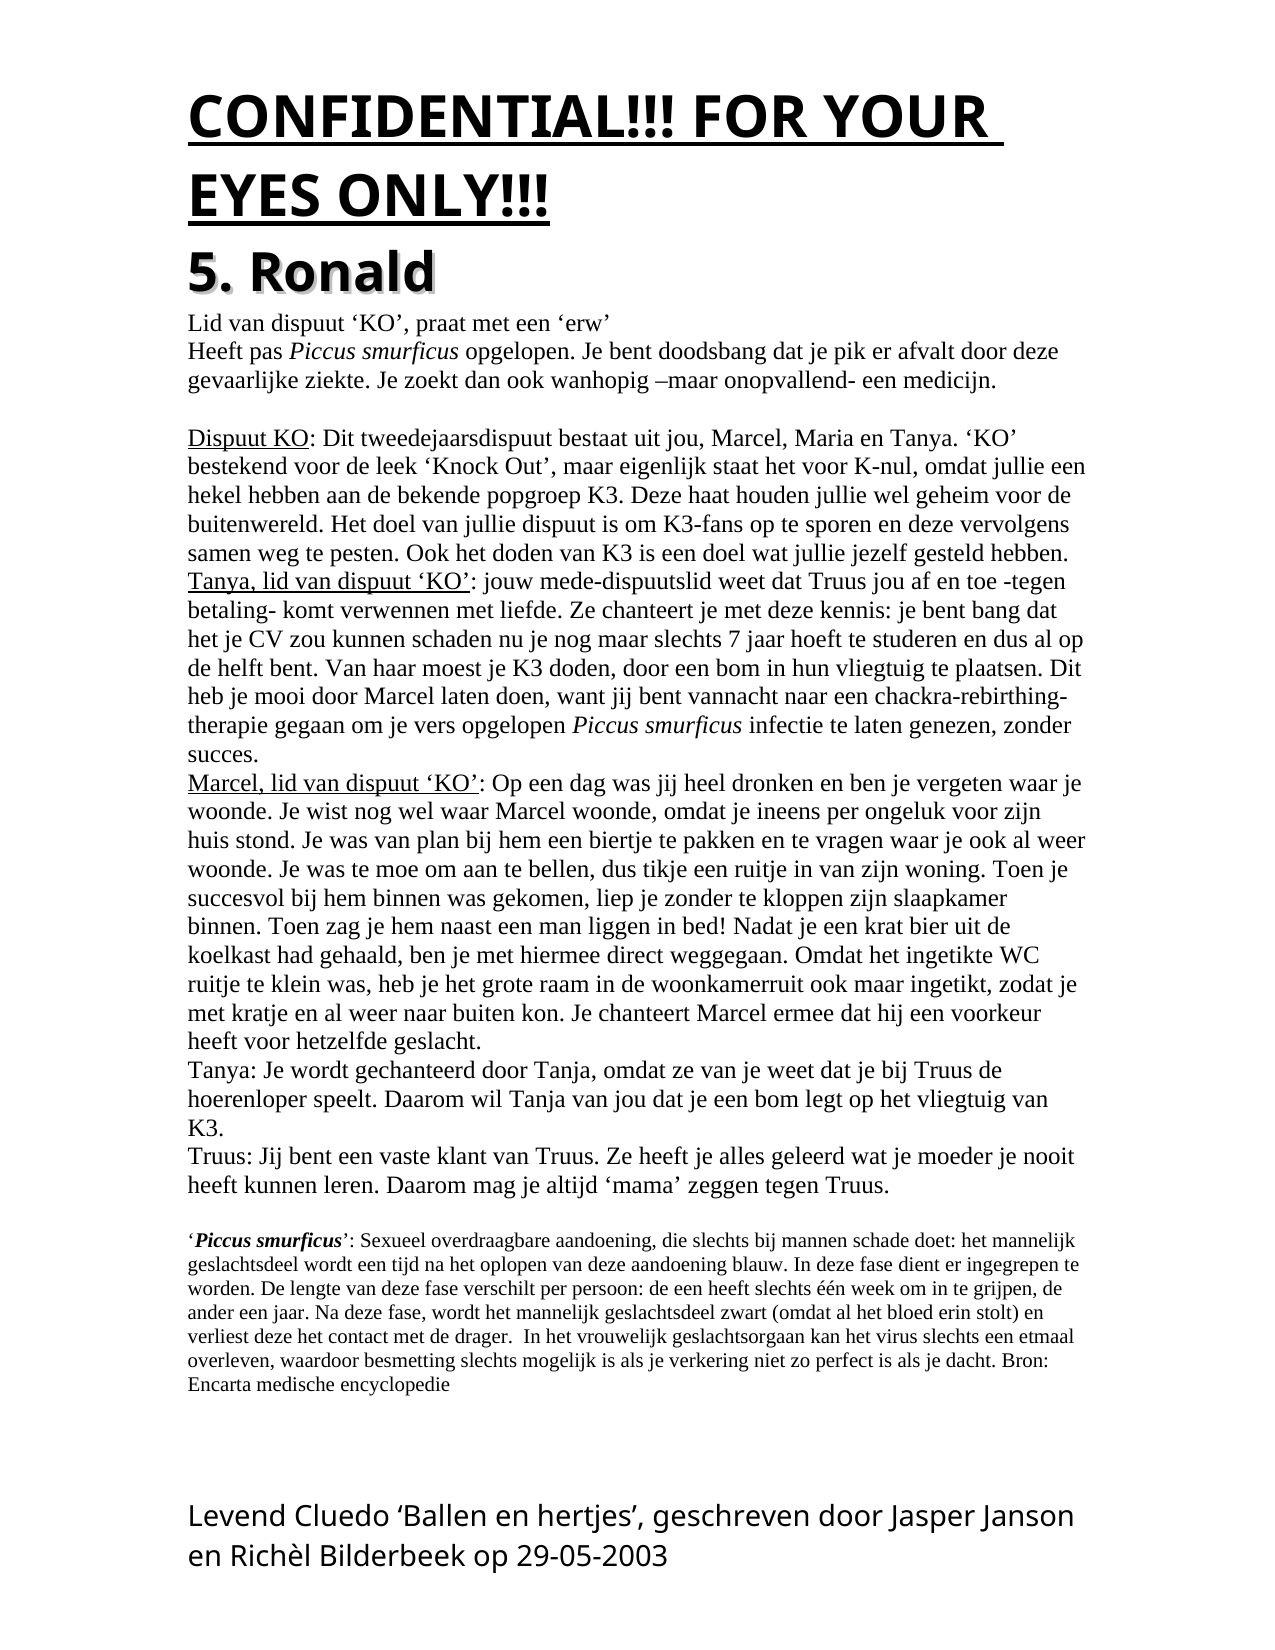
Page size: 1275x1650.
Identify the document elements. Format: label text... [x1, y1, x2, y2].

text Tanya, lid van dispuut ‘KO’: jouw mede-dispuutslid weet dat Truus jou af en toe -tegen betaling- komt verwennen met liefde. Ze chanteert je met deze kennis: je bent bang dat het je CV zou kunnen schaden nu je nog maar slechts 7 jaar hoeft te studeren en dus al op de helft bent. Van haar moest je K3 doden, door een bom in hun vliegtuig te plaatsen. Dit heb je mooi door Marcel laten doen, want jij bent vannacht naar een chackra-rebirthing-therapie gegaan om je vers opgelopen Piccus smurficus infectie te laten genezen, zonder succes. [187, 566, 1087, 768]
text Tanya: Je wordt gechanteerd door Tanja, omdat ze van je weet dat je bij Truus de hoerenloper speelt. Daarom wil Tanja van jou dat je een bom legt op het vliegtuig van K3. [187, 1055, 1087, 1141]
text ‘Piccus smurficus’: Sexueel overdraagbare aandoening, die slechts bij mannen schade doet: het mannelijk geslachtsdeel wordt een tijd na het oplopen van deze aandoening blauw. In deze fase dient er ingegrepen te worden. De lengte van deze fase verschilt per persoon: de een heeft slechts één week om in te grijpen, de ander een jaar. Na deze fase, wordt het mannelijk geslachtsdeel zwart (omdat al het bloed erin stolt) en verliest deze het contact met de drager. In het vrouwelijk geslachtsorgaan kan het virus slechts een etmaal overleven, waardoor besmetting slechts mogelijk is als je verkering niet zo perfect is als je dacht. Bron: Encarta medische encyclopedie [187, 1228, 1087, 1396]
text Dispuut KO: Dit tweedejaarsdispuut bestaat uit jou, Marcel, Maria en Tanya. ‘KO’ bestekend voor de leek ‘Knock Out’, maar eigenlijk staat het voor K-nul, omdat jullie een hekel hebben aan de bekende popgroep K3. Deze haat houden jullie wel geheim voor de buitenwereld. Het doel van jullie dispuut is om K3-fans op te sporen en deze vervolgens samen weg te pesten. Ook het doden van K3 is een doel wat jullie jezelf gesteld hebben. [187, 423, 1087, 566]
text Marcel, lid van dispuut ‘KO’: Op een dag was jij heel dronken en ben je vergeten waar je woonde. Je wist nog wel waar Marcel woonde, omdat je ineens per ongeluk voor zijn huis stond. Je was van plan bij hem een biertje te pakken en te vragen waar je ook al weer woonde. Je was te moe om aan te bellen, dus tikje een ruitje in van zijn woning. Toen je succesvol bij hem binnen was gekomen, liep je zonder te kloppen zijn slaapkamer binnen. Toen zag je hem naast een man liggen in bed! Nadat je een krat bier uit de koelkast had gehaald, ben je met hiermee direct weggegaan. Omdat het ingetikte WC ruitje te klein was, heb je het grote raam in de woonkamerruit ook maar ingetikt, zodat je met kratje en al weer naar buiten kon. Je chanteert Marcel ermee dat hij een voorkeur heeft voor hetzelfde geslacht. [187, 768, 1087, 1055]
text Truus: Jij bent een vaste klant van Truus. Ze heeft je alles geleerd wat je moeder je nooit heeft kunnen leren. Daarom mag je altijd ‘mama’ zeggen tegen Truus. [187, 1141, 1087, 1199]
text Lid van dispuut ‘KO’, praat met een ‘erw’ [187, 308, 1087, 336]
subtitle 5. Ronald [187, 234, 1087, 308]
text Heeft pas Piccus smurficus opgelopen. Je bent doodsbang dat je pik er afvalt door deze gevaarlijke ziekte. Je zoekt dan ook wanhopig –maar onopvallend- een medicijn. [187, 336, 1087, 394]
